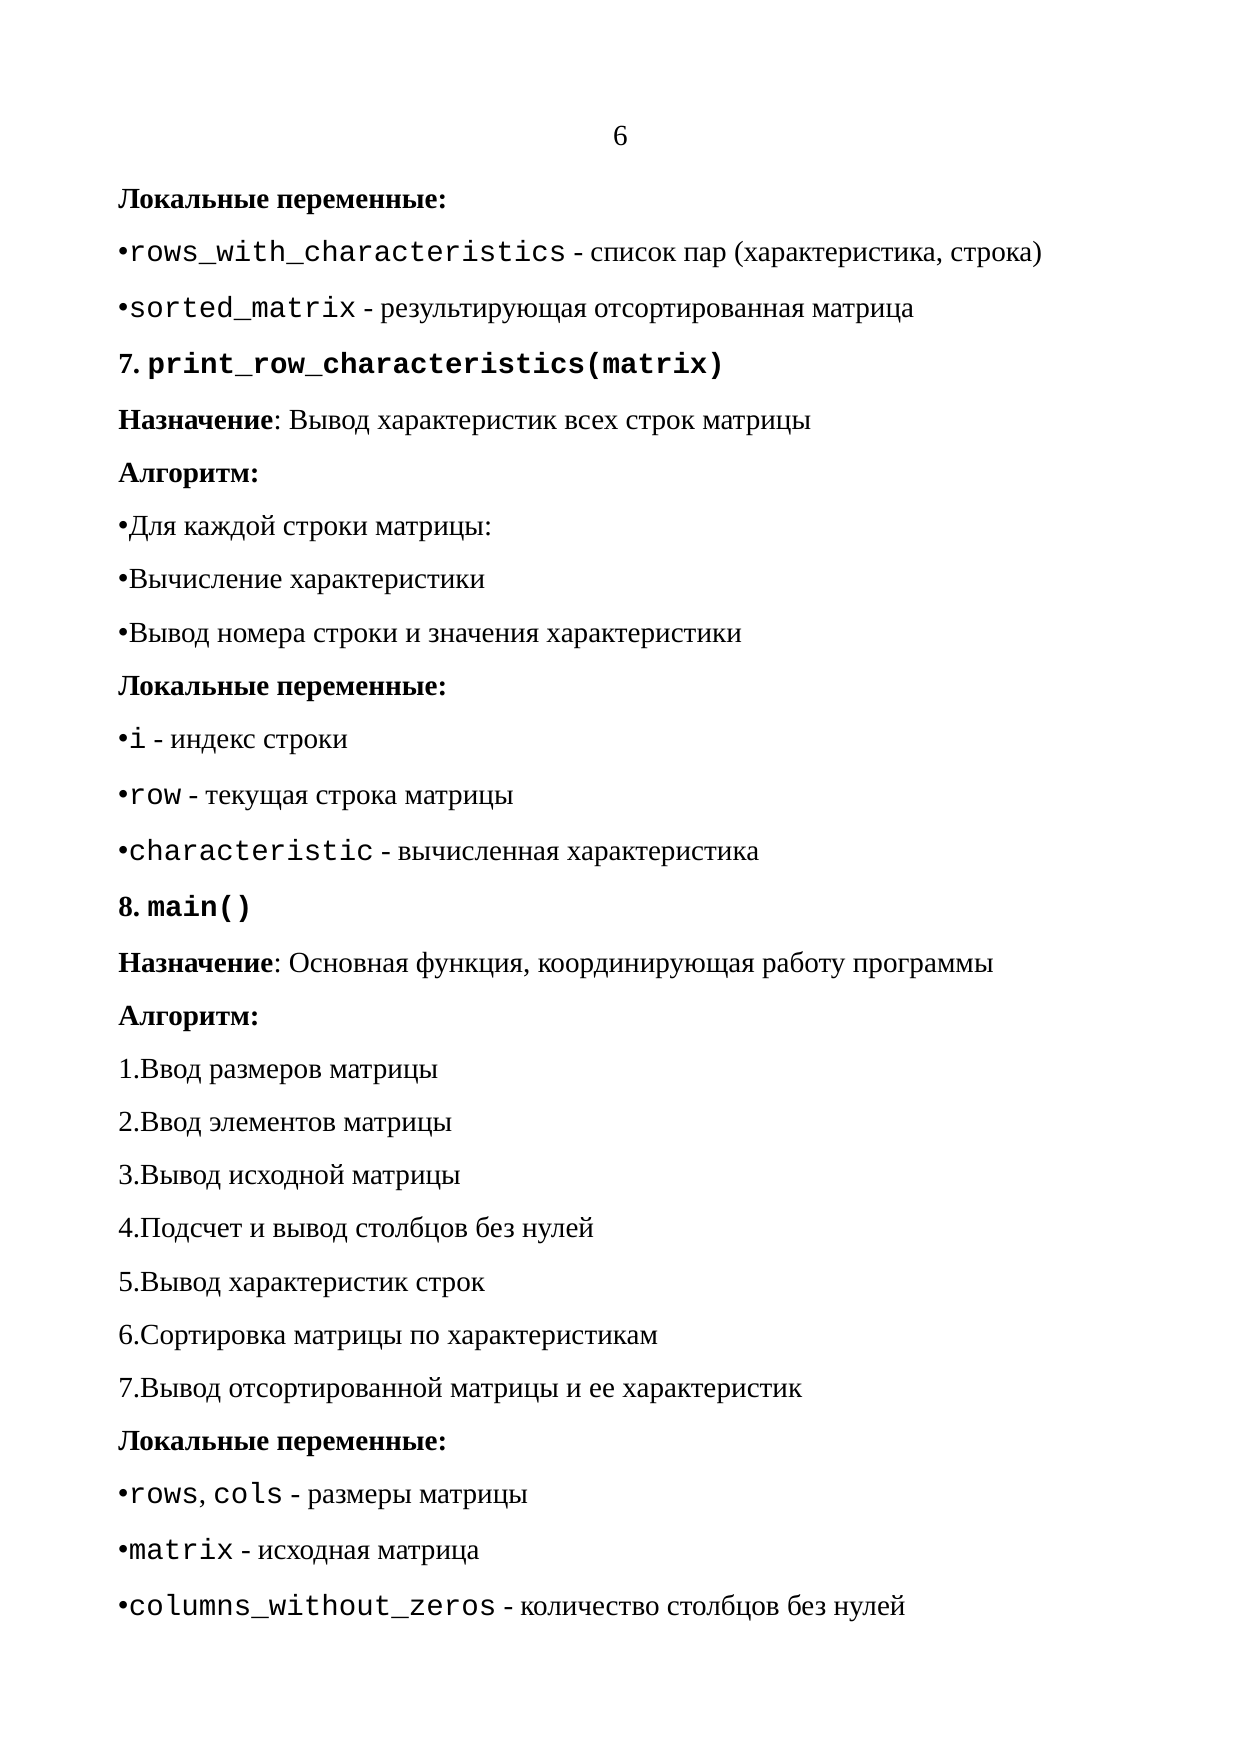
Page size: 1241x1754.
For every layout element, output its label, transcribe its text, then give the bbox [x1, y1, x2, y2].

list i - индекс строки [118, 721, 1122, 757]
list Для каждой строки матрицы: [118, 508, 1122, 542]
list Вывод исходной матрицы [118, 1157, 1122, 1191]
text Назначение: Основная функция, координирующая работу программы [118, 945, 1122, 978]
list Вывод номера строки и значения характеристики [118, 615, 1122, 648]
text Локальные переменные: [118, 668, 1122, 702]
list Ввод размеров матрицы [118, 1051, 1122, 1085]
text 8. main() [118, 889, 1122, 925]
list Ввод элементов матрицы [118, 1104, 1122, 1138]
text Назначение: Вывод характеристик всех строк матрицы [118, 402, 1122, 436]
list Сортировка матрицы по характеристикам [118, 1317, 1122, 1350]
list characteristic - вычисленная характеристика [118, 833, 1122, 869]
text Алгоритм: [118, 998, 1122, 1032]
list Вычисление характеристики [118, 562, 1122, 595]
text Локальные переменные: [118, 181, 1122, 215]
text Локальные переменные: [118, 1423, 1122, 1457]
text Алгоритм: [118, 455, 1122, 489]
text 7. print_row_characteristics(matrix) [118, 346, 1122, 382]
list columns_without_zeros - количество столбцов без нулей [118, 1588, 1122, 1624]
list rows_with_characteristics - список пар (характеристика, строка) [118, 234, 1122, 270]
list matrix - исходная матрица [118, 1532, 1122, 1568]
list Подсчет и вывод столбцов без нулей [118, 1211, 1122, 1244]
list row - текущая строка матрицы [118, 777, 1122, 813]
list sorted_matrix - результирующая отсортированная матрица [118, 290, 1122, 326]
list Вывод отсортированной матрицы и ее характеристик [118, 1370, 1122, 1403]
list rows, cols - размеры матрицы [118, 1476, 1122, 1512]
list Вывод характеристик строк [118, 1264, 1122, 1297]
